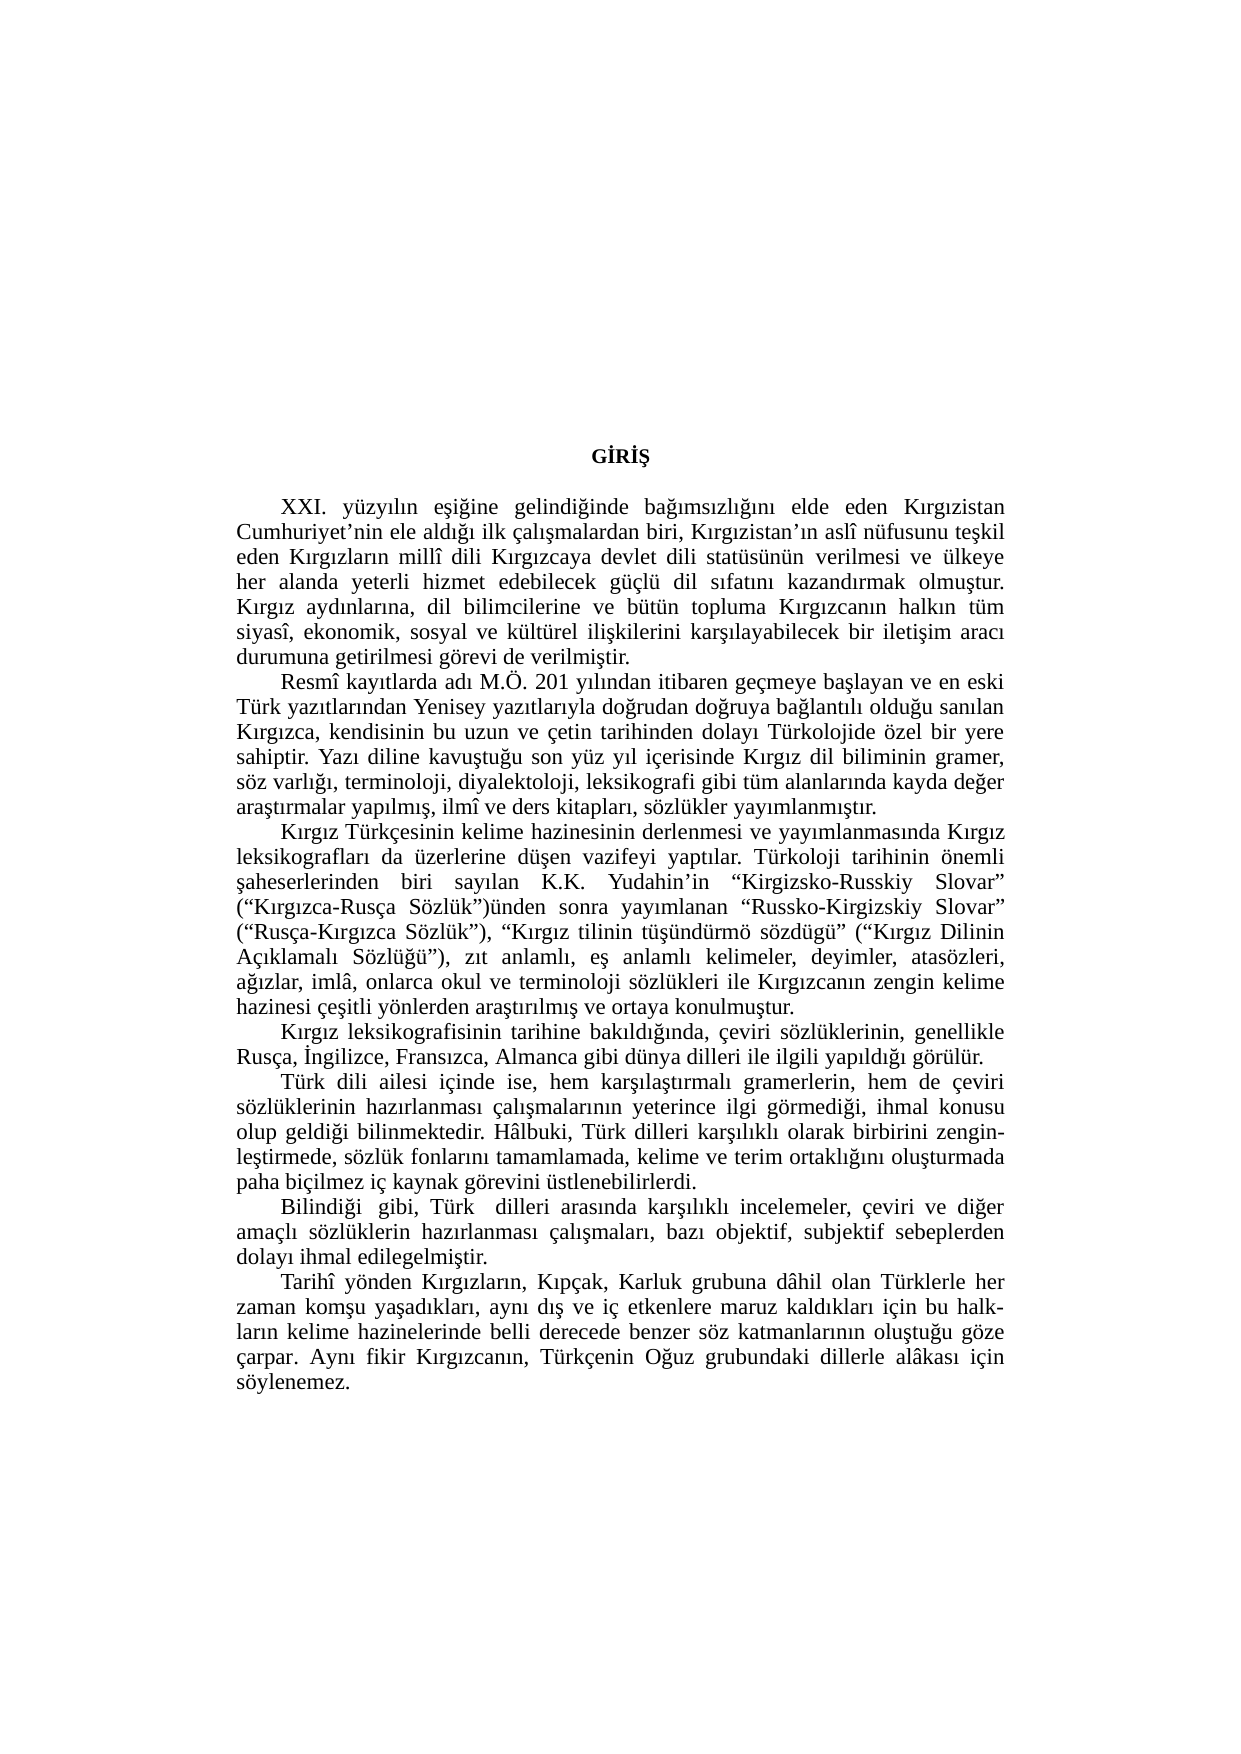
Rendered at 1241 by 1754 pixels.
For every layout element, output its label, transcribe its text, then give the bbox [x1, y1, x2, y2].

text GİRİŞ [176, 444, 1065, 468]
text Tarihî yönden Kırgızların, Kıpçak, Karluk grubuna dâhil olan Türklerle her zaman komşu yaşadıkları, aynı dış ve iç etkenlere maruz kaldıkları için bu halk- ların kelime hazinelerinde belli derecede benzer söz katmanlarının oluştuğu göze çarpar. Aynı fikir Kırgızcanın, Türkçenin Oğuz grubundaki dillerle alâkası için söylenemez. [236, 1269, 1005, 1394]
text Kırgız leksikografisinin tarihine bakıldığında, çeviri sözlüklerinin, genellikle Rusça, İngilizce, Fransızca, Almanca gibi dünya dilleri ile ilgili yapıldığı görülür. [236, 1019, 1005, 1069]
text Resmî kayıtlarda adı M.Ö. 201 yılından itibaren geçmeye başlayan ve en eski Türk yazıtlarından Yenisey yazıtlarıyla doğrudan doğruya bağlantılı olduğu sanılan Kırgızca, kendisinin bu uzun ve çetin tarihinden dolayı Türkolojide özel bir yere sahiptir. Yazı diline kavuştuğu son yüz yıl içerisinde Kırgız dil biliminin gramer, söz varlığı, terminoloji, diyalektoloji, leksikografi gibi tüm alanlarında kayda değer araştırmalar yapılmış, ilmî ve ders kitapları, sözlükler yayımlanmıştır. [236, 669, 1005, 819]
text XXI. yüzyılın eşiğine gelindiğinde bağımsızlığını elde eden Kırgızistan Cumhuriyet’nin ele aldığı ilk çalışmalardan biri, Kırgızistan’ın aslî nüfusunu teşkil eden Kırgızların millî dili Kırgızcaya devlet dili statüsünün verilmesi ve ülkeye her alanda yeterli hizmet edebilecek güçlü dil sıfatını kazandırmak olmuştur. Kırgız aydınlarına, dil bilimcilerine ve bütün topluma Kırgızcanın halkın tüm siyasî, ekonomik, sosyal ve kültürel ilişkilerini karşılayabilecek bir iletişim aracı durumuna getirilmesi görevi de verilmiştir. [236, 494, 1005, 669]
text Kırgız Türkçesinin kelime hazinesinin derlenmesi ve yayımlanmasında Kırgız leksikografları da üzerlerine düşen vazifeyi yaptılar. Türkoloji tarihinin önemli şaheserlerinden biri sayılan K.K. Yudahin’in “Kirgizsko-Russkiy Slovar” (“Kırgızca-Rusça Sözlük”)ünden sonra yayımlanan “Russko-Kirgizskiy Slovar” (“Rusça-Kırgızca Sözlük”), “Kırgız tilinin tüşündürmö sözdügü” (“Kırgız Dilinin Açıklamalı Sözlüğü”), zıt anlamlı, eş anlamlı kelimeler, deyimler, atasözleri, ağızlar, imlâ, onlarca okul ve terminoloji sözlükleri ile Kırgızcanın zengin kelime hazinesi çeşitli yönlerden araştırılmış ve ortaya konulmuştur. [236, 819, 1005, 1019]
text Türk dili ailesi içinde ise, hem karşılaştırmalı gramerlerin, hem de çeviri sözlüklerinin hazırlanması çalışmalarının yeterince ilgi görmediği, ihmal konusu olup geldiği bilinmektedir. Hâlbuki, Türk dilleri karşılıklı olarak birbirini zengin- leştirmede, sözlük fonlarını tamamlamada, kelime ve terim ortaklığını oluşturmada paha biçilmez iç kaynak görevini üstlenebilirlerdi. [236, 1069, 1005, 1194]
text Bilindiği gibi, Türk dilleri arasında karşılıklı incelemeler, çeviri ve diğer amaçlı sözlüklerin hazırlanması çalışmaları, bazı objektif, subjektif sebeplerden dolayı ihmal edilegelmiştir. [236, 1194, 1005, 1269]
